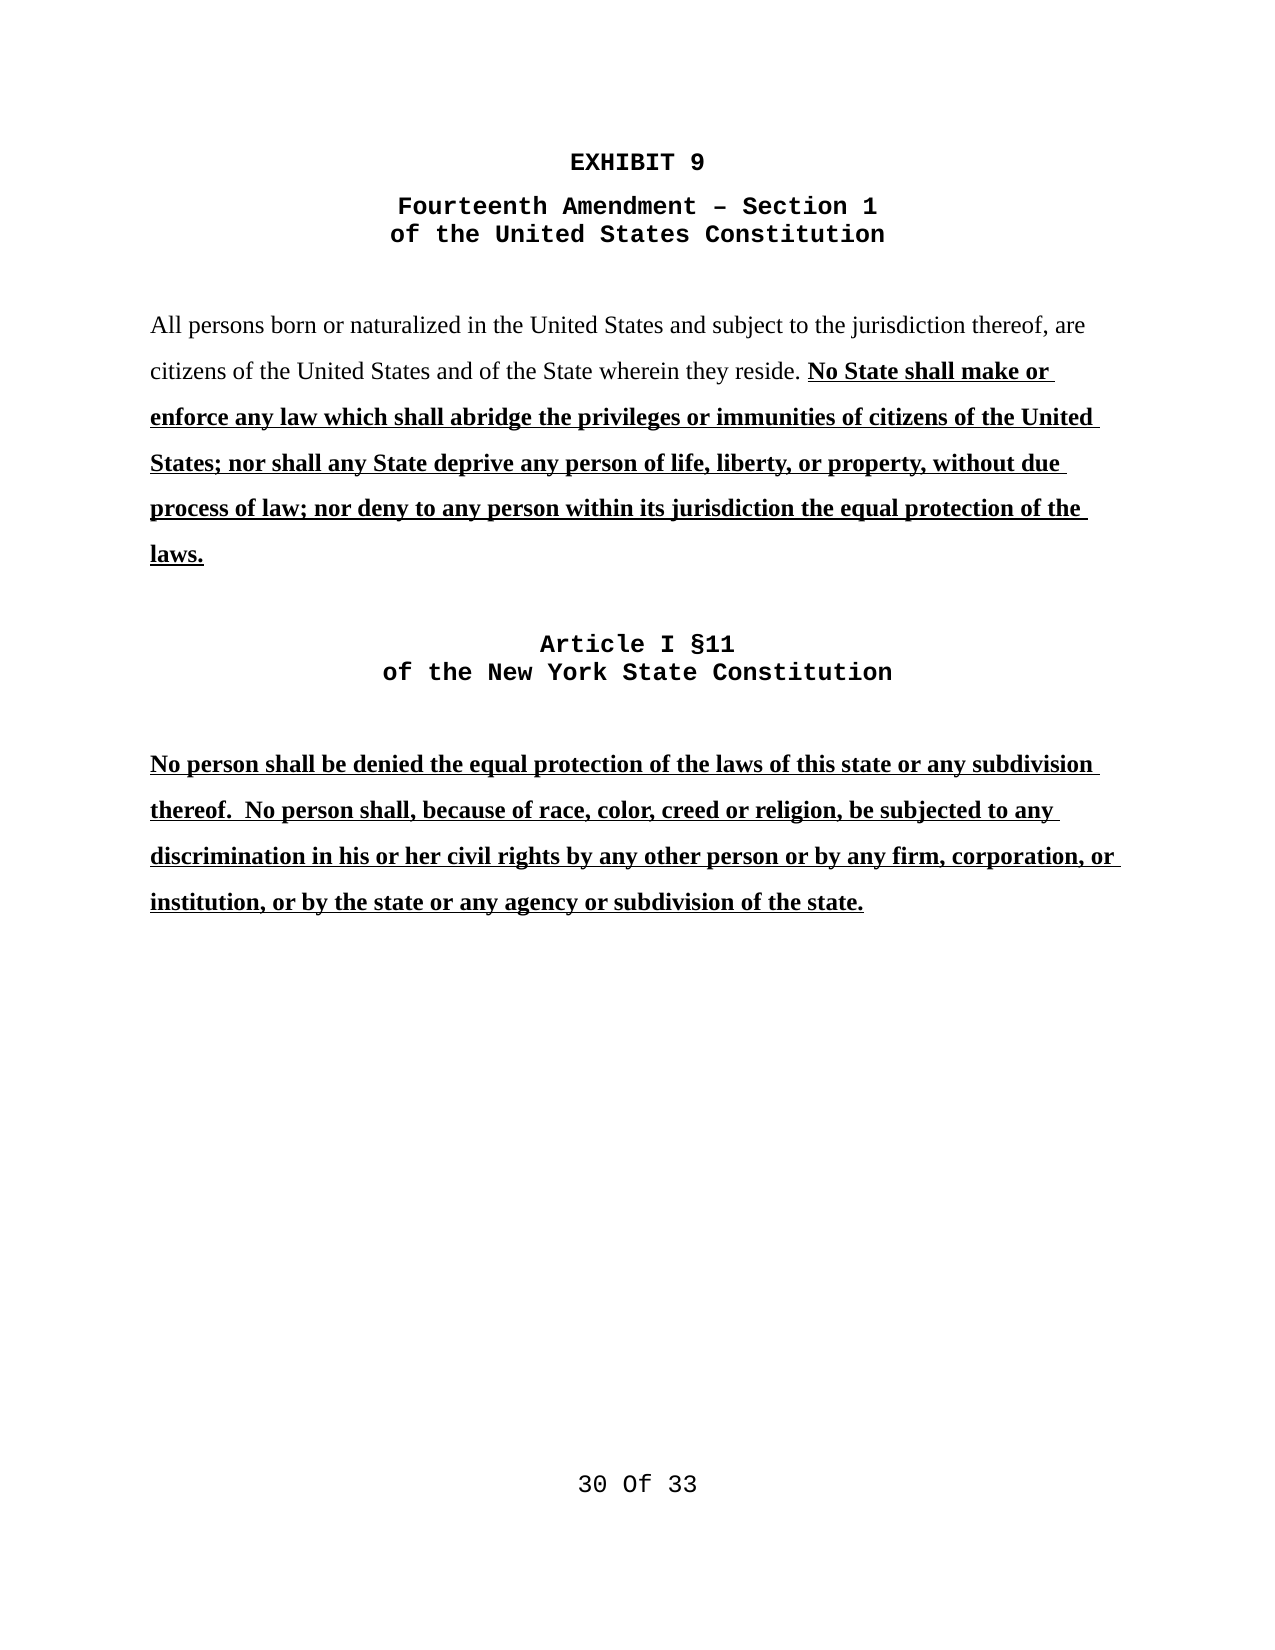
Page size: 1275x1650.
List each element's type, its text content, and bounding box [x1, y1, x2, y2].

text No person shall be denied the equal protection of the laws of this state or any subdivision thereof. No person shall, because of race, color, creed or religion, be subjected to any discrimination in his or her civil rights by any other person or by any firm, corporation, or institution, or by the state or any agency or subdivision of the state. [150, 749, 1125, 916]
text Fourteenth Amendment – Section 1 of the United States Constitution [150, 193, 1125, 250]
text EXHIBIT 9 [150, 150, 1125, 178]
text Article I §11 of the New York State Constitution [150, 631, 1125, 688]
text All persons born or naturalized in the United States and subject to the jurisdiction thereof, are citizens of the United States and of the State wherein they reside. No State shall make or enforce any law which shall abridge the privileges or immunities of citizens of the United States; nor shall any State deprive any person of life, liberty, or property, without due process of law; nor deny to any person within its jurisdiction the equal protection of the laws. [150, 310, 1125, 568]
